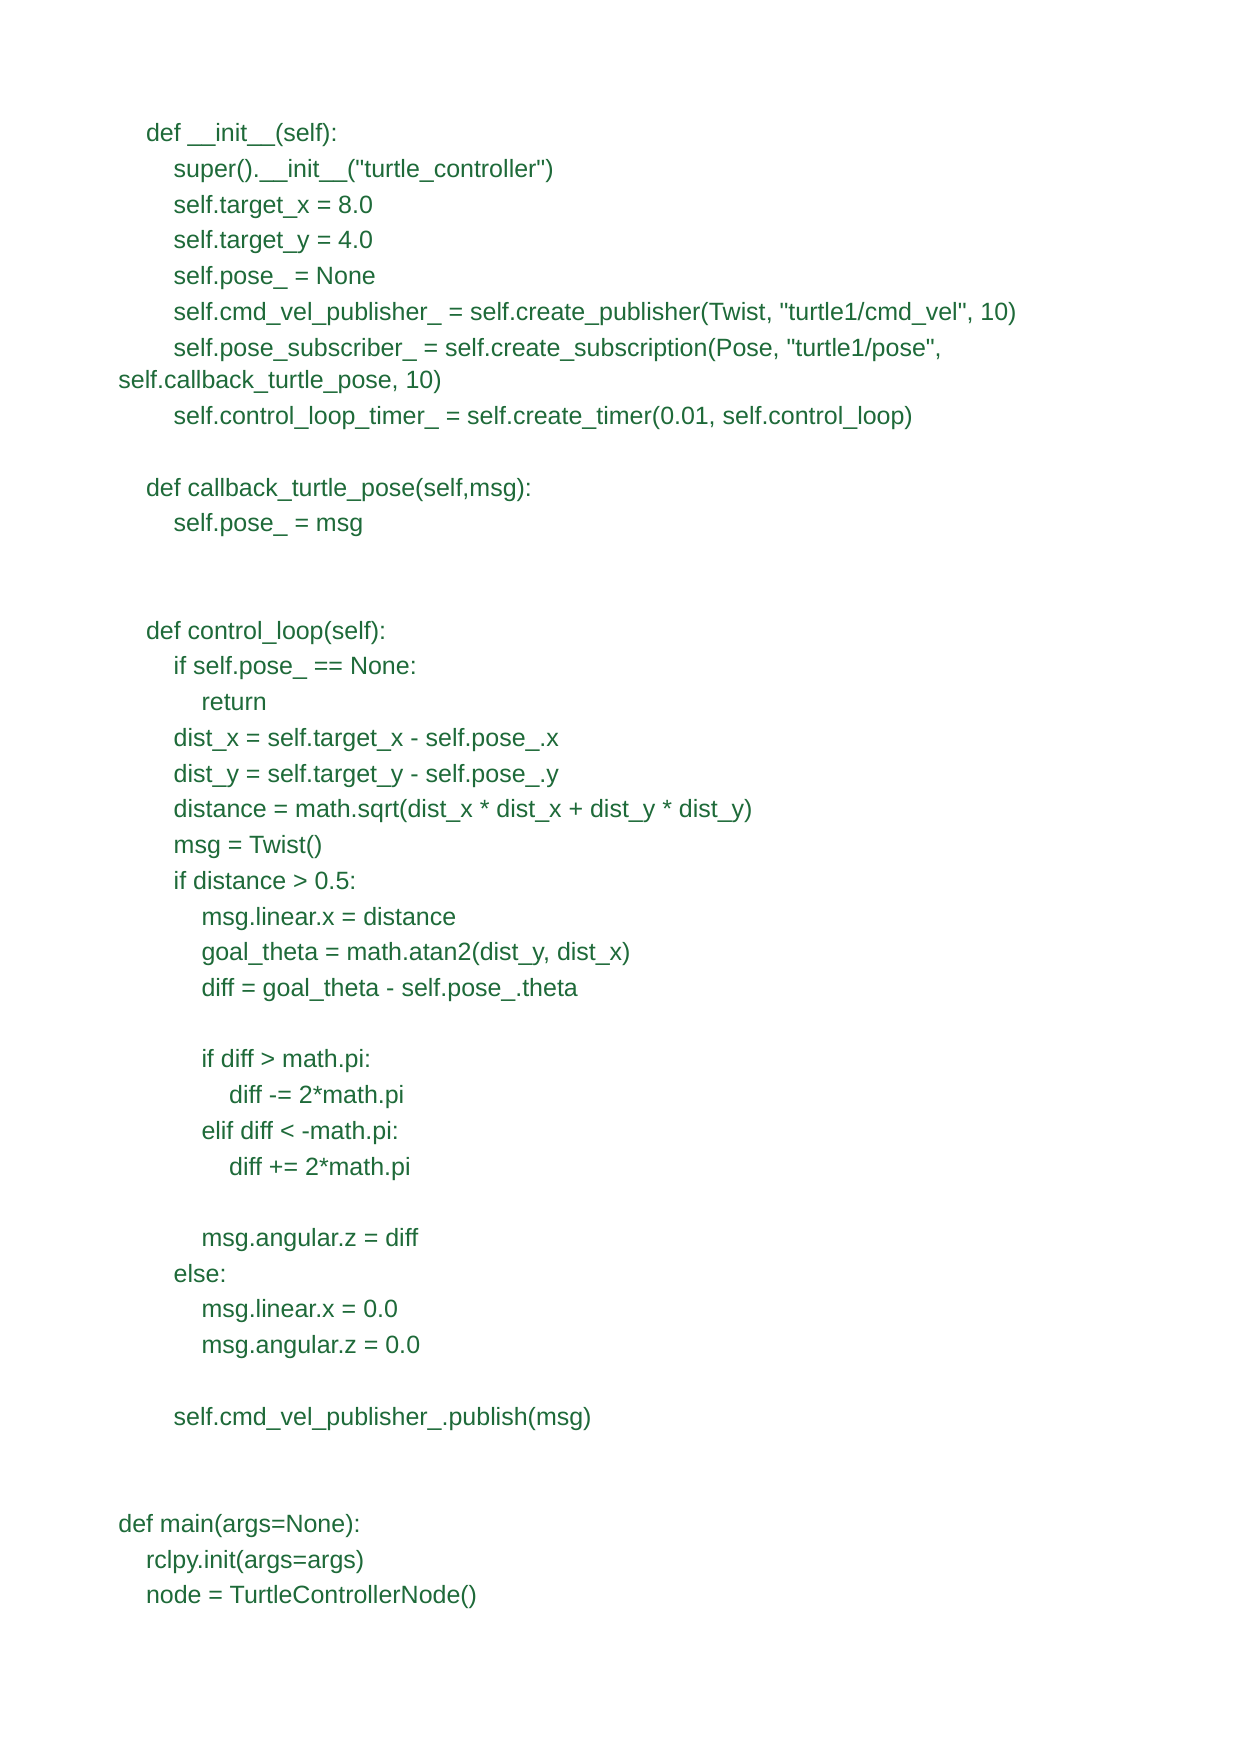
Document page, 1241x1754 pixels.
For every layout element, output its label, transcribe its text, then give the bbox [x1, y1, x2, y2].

text return [118, 687, 1122, 716]
text self.target_x = 8.0 [118, 189, 1122, 218]
text if distance > 0.5: [118, 866, 1122, 894]
text diff = goal_theta - self.pose_.theta [118, 973, 1122, 1002]
text elif diff < -math.pi: [118, 1116, 1122, 1144]
text node = TurtleControllerNode() [118, 1580, 1122, 1609]
text self.cmd_vel_publisher_ = self.create_publisher(Twist, "turtle1/cmd_vel", 10) [118, 297, 1122, 326]
text diff -= 2*math.pi [118, 1080, 1122, 1109]
text diff += 2*math.pi [118, 1152, 1122, 1180]
text distance = math.sqrt(dist_x * dist_x + dist_y * dist_y) [118, 794, 1122, 823]
text self.pose_ = None [118, 261, 1122, 290]
text if self.pose_ == None: [118, 651, 1122, 680]
text msg.angular.z = diff [118, 1223, 1122, 1252]
text def __init__(self): [118, 118, 1122, 147]
text def callback_turtle_pose(self,msg): [118, 473, 1122, 501]
text msg.angular.z = 0.0 [118, 1330, 1122, 1359]
text msg = Twist() [118, 830, 1122, 859]
text if diff > math.pi: [118, 1044, 1122, 1073]
text self.pose_subscriber_ = self.create_subscription(Pose, "turtle1/pose", self.callback_turtle_pose, 10) [118, 332, 1122, 394]
text self.cmd_vel_publisher_.publish(msg) [118, 1402, 1122, 1430]
text dist_y = self.target_y - self.pose_.y [118, 758, 1122, 787]
text self.control_loop_timer_ = self.create_timer(0.01, self.control_loop) [118, 401, 1122, 430]
text else: [118, 1259, 1122, 1287]
text dist_x = self.target_x - self.pose_.x [118, 723, 1122, 752]
text msg.linear.x = distance [118, 901, 1122, 930]
text self.target_y = 4.0 [118, 225, 1122, 254]
text rclpy.init(args=args) [118, 1544, 1122, 1573]
text def control_loop(self): [118, 616, 1122, 644]
text def main(args=None): [118, 1509, 1122, 1538]
text msg.linear.x = 0.0 [118, 1294, 1122, 1323]
text goal_theta = math.atan2(dist_y, dist_x) [118, 937, 1122, 966]
text super().__init__("turtle_controller") [118, 154, 1122, 183]
text self.pose_ = msg [118, 508, 1122, 537]
